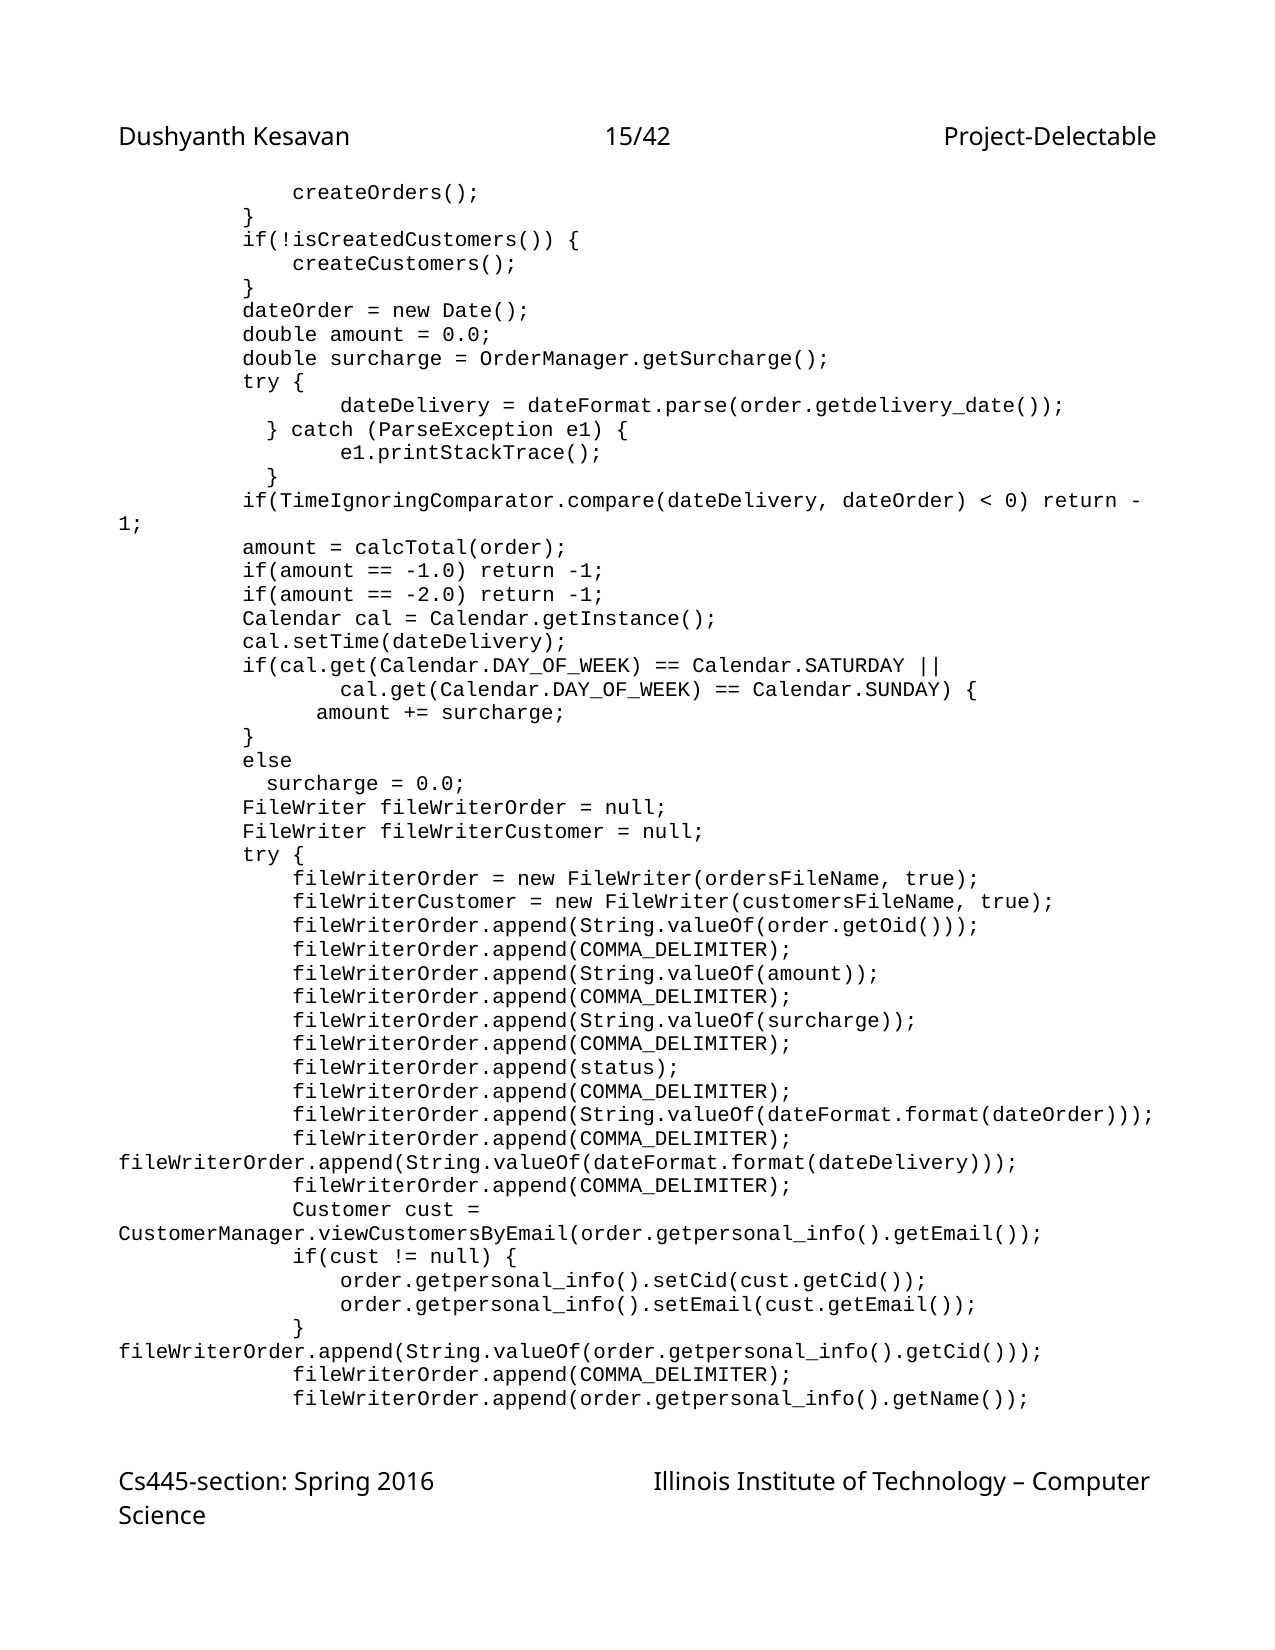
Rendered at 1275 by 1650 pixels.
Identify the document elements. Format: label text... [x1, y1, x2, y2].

text dateOrder = new Date(); [118, 300, 1157, 324]
text double amount = 0.0; [118, 324, 1157, 348]
text order.getpersonal_info().setCid(cust.getCid()); [118, 1270, 1157, 1293]
text createOrders(); [118, 182, 1157, 206]
text } catch (ParseException e1) { [118, 419, 1157, 442]
text fileWriterOrder.append(order.getpersonal_info().getName()); [118, 1388, 1157, 1412]
text if(TimeIgnoringComparator.compare(dateDelivery, dateOrder) < 0) return -1; [118, 489, 1157, 537]
text fileWriterOrder.append(String.valueOf(surcharge)); [118, 1010, 1157, 1033]
text amount += surcharge; [118, 702, 1157, 726]
text } [118, 726, 1157, 750]
text fileWriterOrder.append(String.valueOf(dateFormat.format(dateOrder))); [118, 1104, 1157, 1128]
text } [118, 277, 1157, 300]
text try { [118, 371, 1157, 395]
text amount = calcTotal(order); [118, 537, 1157, 561]
text fileWriterOrder.append(COMMA_DELIMITER); [118, 1175, 1157, 1199]
text if(cal.get(Calendar.DAY_OF_WEEK) == Calendar.SATURDAY || [118, 655, 1157, 679]
text } fileWriterOrder.append(String.valueOf(order.getpersonal_info().getCid())); [118, 1317, 1157, 1364]
text fileWriterOrder.append(COMMA_DELIMITER); [118, 939, 1157, 962]
text if(amount == -1.0) return -1; [118, 561, 1157, 584]
text if(amount == -2.0) return -1; [118, 584, 1157, 608]
text try { [118, 844, 1157, 868]
text surcharge = 0.0; [118, 773, 1157, 797]
text fileWriterOrder.append(COMMA_DELIMITER); [118, 1033, 1157, 1057]
text fileWriterOrder.append(COMMA_DELIMITER); [118, 1364, 1157, 1388]
text dateDelivery = dateFormat.parse(order.getdelivery_date()); [118, 395, 1157, 419]
text e1.printStackTrace(); [118, 442, 1157, 466]
text FileWriter fileWriterCustomer = null; [118, 821, 1157, 844]
text fileWriterOrder.append(String.valueOf(amount)); [118, 962, 1157, 986]
text fileWriterOrder = new FileWriter(ordersFileName, true); [118, 868, 1157, 892]
text fileWriterOrder.append(COMMA_DELIMITER); [118, 986, 1157, 1010]
text cal.setTime(dateDelivery); [118, 631, 1157, 655]
text Customer cust = CustomerManager.viewCustomersByEmail(order.getpersonal_info().getEmail()); [118, 1199, 1157, 1246]
text } [118, 466, 1157, 489]
text fileWriterOrder.append(status); [118, 1057, 1157, 1081]
text fileWriterOrder.append(COMMA_DELIMITER); fileWriterOrder.append(String.valueOf(dateFormat.format(dateDelivery))); [118, 1128, 1157, 1175]
text } [118, 206, 1157, 229]
text createCustomers(); [118, 253, 1157, 277]
text fileWriterOrder.append(String.valueOf(order.getOid())); [118, 915, 1157, 939]
text if(!isCreatedCustomers()) { [118, 229, 1157, 253]
text double surcharge = OrderManager.getSurcharge(); [118, 348, 1157, 371]
text else [118, 750, 1157, 773]
text order.getpersonal_info().setEmail(cust.getEmail()); [118, 1293, 1157, 1317]
text fileWriterOrder.append(COMMA_DELIMITER); [118, 1081, 1157, 1104]
text if(cust != null) { [118, 1246, 1157, 1270]
text cal.get(Calendar.DAY_OF_WEEK) == Calendar.SUNDAY) { [118, 679, 1157, 702]
text FileWriter fileWriterOrder = null; [118, 797, 1157, 821]
text fileWriterCustomer = new FileWriter(customersFileName, true); [118, 892, 1157, 915]
text Calendar cal = Calendar.getInstance(); [118, 608, 1157, 631]
